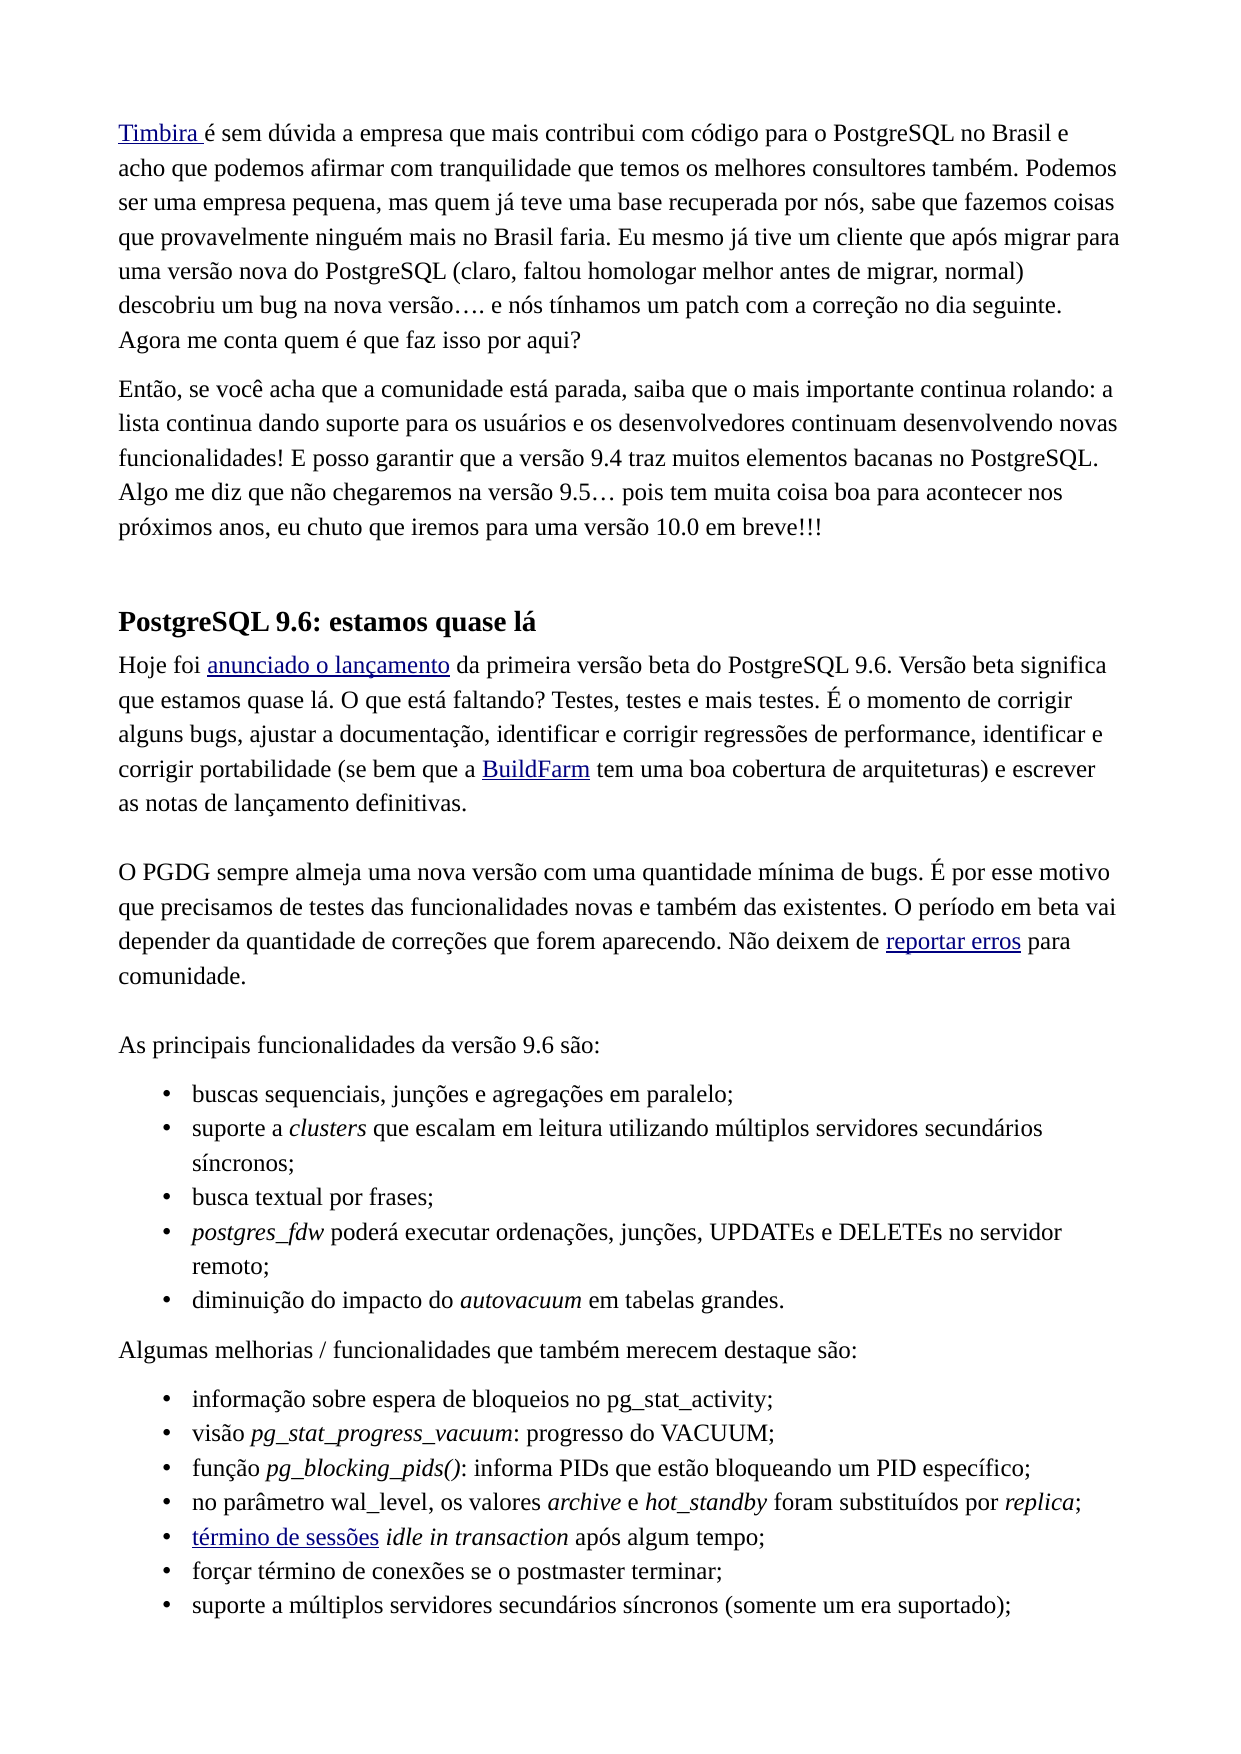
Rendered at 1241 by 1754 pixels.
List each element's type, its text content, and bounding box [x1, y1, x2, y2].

list busca textual por frases; [162, 1182, 1122, 1211]
list buscas sequenciais, junções e agregações em paralelo; [162, 1079, 1122, 1107]
subtitle PostgreSQL 9.6: estamos quase lá [118, 604, 1122, 638]
list diminuição do impacto do autovacuum em tabelas grandes. [162, 1286, 1122, 1314]
list no parâmetro wal_level, os valores archive e hot_standby foram substituídos por replica; [162, 1487, 1122, 1516]
text Timbira é sem dúvida a empresa que mais contribui com código para o PostgreSQL no Brasil e acho que podemos afirmar com tranquilidade que temos os melhores consultores também. Podemos ser uma empresa pequena, mas quem já teve uma base recuperada por nós, sabe que fazemos coisas que provavelmente ninguém mais no Brasil faria. Eu mesmo já tive um cliente que após migrar para uma versão nova do PostgreSQL (claro, faltou homologar melhor antes de migrar, normal) descobriu um bug na nova versão…. e nós tínhamos um patch com a correção no dia seguinte. Agora me conta quem é que faz isso por aqui? [118, 118, 1122, 354]
list função pg_blocking_pids(): informa PIDs que estão bloqueando um PID específico; [162, 1453, 1122, 1481]
list visão pg_stat_progress_vacuum: progresso do VACUUM; [162, 1418, 1122, 1447]
text Então, se você acha que a comunidade está parada, saiba que o mais importante continua rolando: a lista continua dando suporte para os usuários e os desenvolvedores continuam desenvolvendo novas funcionalidades! E posso garantir que a versão 9.4 traz muitos elementos bacanas no PostgreSQL. Algo me diz que não chegaremos na versão 9.5… pois tem muita coisa boa para acontecer nos próximos anos, eu chuto que iremos para uma versão 10.0 em breve!!! [118, 374, 1122, 541]
list suporte a múltiplos servidores secundários síncronos (somente um era suportado); [162, 1591, 1122, 1619]
list postgres_fdw poderá executar ordenações, junções, UPDATEs e DELETEs no servidor remoto; [162, 1217, 1122, 1280]
text Algumas melhorias / funcionalidades que também merecem destaque são: [118, 1335, 1122, 1363]
list informação sobre espera de bloqueios no pg_stat_activity; [162, 1384, 1122, 1412]
text Hoje foi anunciado o lançamento da primeira versão beta do PostgreSQL 9.6. Versão beta significa que estamos quase lá. O que está faltando? Testes, testes e mais testes. É o momento de corrigir alguns bugs, ajustar a documentação, identificar e corrigir regressões de performance, identificar e corrigir portabilidade (se bem que a BuildFarm tem uma boa cobertura de arquiteturas) e escrever as notas de lançamento definitivas. O PGDG sempre almeja uma nova versão com uma quantidade mínima de bugs. É por esse motivo que precisamos de testes das funcionalidades novas e também das existentes. O período em beta vai depender da quantidade de correções que forem aparecendo. Não deixem de reportar erros para comunidade. As principais funcionalidades da versão 9.6 são: [118, 650, 1122, 1058]
list forçar término de conexões se o postmaster terminar; [162, 1556, 1122, 1585]
list término de sessões idle in transaction após algum tempo; [162, 1522, 1122, 1550]
list suporte a clusters que escalam em leitura utilizando múltiplos servidores secundários síncronos; [162, 1113, 1122, 1176]
